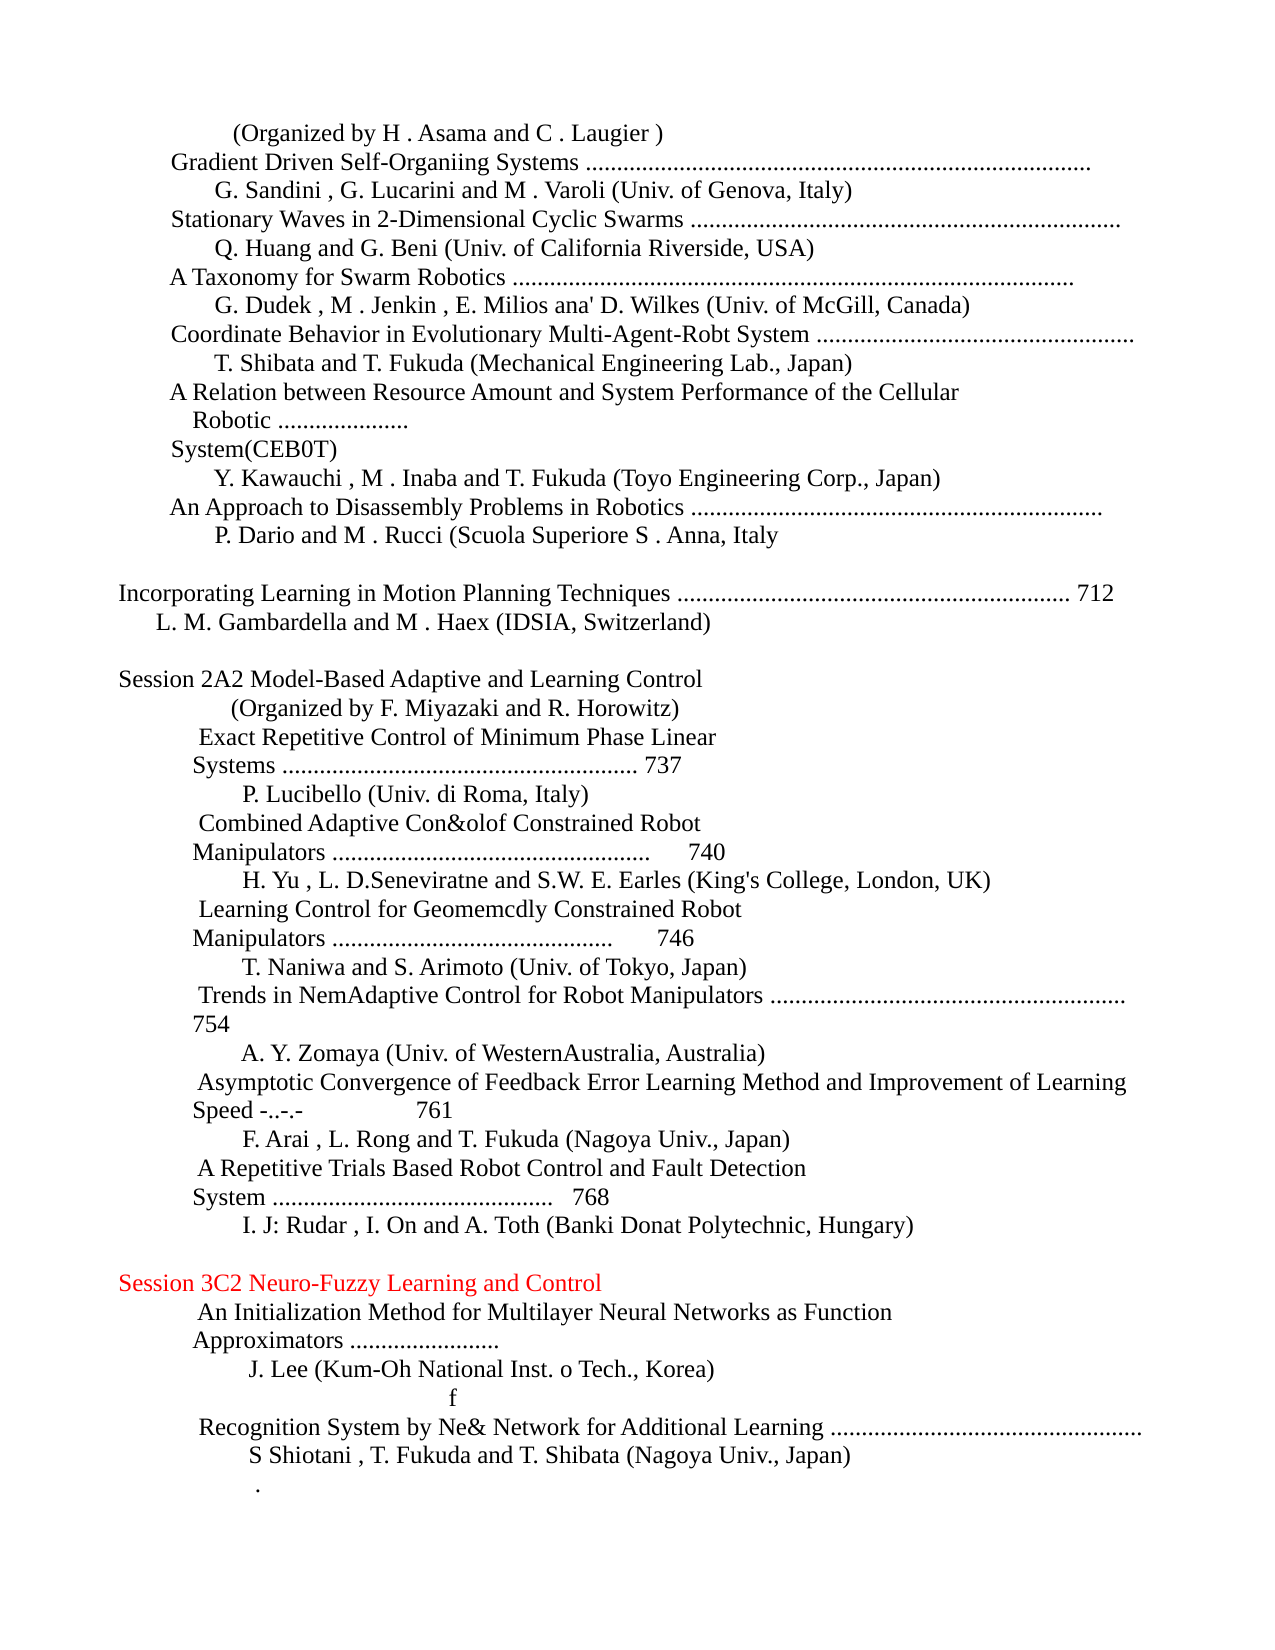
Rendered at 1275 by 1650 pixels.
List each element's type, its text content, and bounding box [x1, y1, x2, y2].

text F. Arai , L. Rong and T. Fukuda (Nagoya Univ., Japan) [192, 1124, 1157, 1153]
text H. Yu , L. D.Seneviratne and S.W. E. Earles (King's College, London, UK) [192, 866, 1157, 894]
text P. Lucibello (Univ. di Roma, Italy) [192, 779, 1157, 808]
text L. M. Gambardella and M . Haex (IDSIA, Switzerland) [118, 607, 1157, 636]
text . [192, 1469, 1157, 1498]
text A Relation between Resource Amount and System Performance of the Cellular Robotic ..................... [164, 377, 1157, 434]
text Q. Huang and G. Beni (Univ. of California Riverside, USA) [164, 233, 1157, 262]
text J. Lee (Kum-Oh National Inst. o Tech., Korea) [192, 1354, 1157, 1383]
text f [192, 1383, 1157, 1412]
text S Shiotani , T. Fukuda and T. Shibata (Nagoya Univ., Japan) [192, 1441, 1157, 1469]
text Recognition System by Ne& Network for Additional Learning .................................................. [192, 1412, 1157, 1441]
text Learning Control for Geomemcdly Constrained Robot Manipulators ............................................. 746 [192, 894, 1157, 952]
text Session 3C2 Neuro-Fuzzy Learning and Control [118, 1268, 1157, 1297]
text T. Naniwa and S. Arimoto (Univ. of Tokyo, Japan) [192, 952, 1157, 981]
text Gradient Driven Self-Organiing Systems ................................................................................. [164, 147, 1157, 176]
text (Organized by H . Asama and C . Laugier ) [120, 118, 1157, 147]
text G. Dudek , M . Jenkin , E. Milios ana' D. Wilkes (Univ. of McGill, Canada) [164, 291, 1157, 319]
text T. Shibata and T. Fukuda (Mechanical Engineering Lab., Japan) [164, 348, 1157, 377]
text Coordinate Behavior in Evolutionary Multi-Agent-Robt System ................................................... [164, 319, 1157, 348]
text (Organized by F. Miyazaki and R. Horowitz) [118, 693, 1157, 722]
text Stationary Waves in 2-Dimensional Cyclic Swarms ..................................................................... [164, 204, 1157, 233]
text System(CEB0T) [164, 434, 1157, 463]
text An Initialization Method for Multilayer Neural Networks as Function Approximators ........................ [192, 1297, 1157, 1354]
text A Repetitive Trials Based Robot Control and Fault Detection System ............................................. 768 [192, 1153, 1157, 1211]
text P. Dario and M . Rucci (Scuola Superiore S . Anna, Italy [164, 521, 1157, 549]
text Trends in NemAdaptive Control for Robot Manipulators ......................................................... 754 [192, 981, 1157, 1038]
text A. Y. Zomaya (Univ. of WesternAustralia, Australia) [192, 1038, 1157, 1067]
text Incorporating Learning in Motion Planning Techniques ............................................................... 712 [118, 578, 1157, 607]
text An Approach to Disassembly Problems in Robotics .................................................................. [164, 492, 1157, 521]
text Session 2A2 Model-Based Adaptive and Learning Control [118, 664, 1157, 693]
text G. Sandini , G. Lucarini and M . Varoli (Univ. of Genova, Italy) [164, 176, 1157, 204]
text Asymptotic Convergence of Feedback Error Learning Method and Improvement of Learning Speed -..-.- 761 [192, 1067, 1157, 1124]
text Y. Kawauchi , M . Inaba and T. Fukuda (Toyo Engineering Corp., Japan) [164, 463, 1157, 492]
text I. J: Rudar , I. On and A. Toth (Banki Donat Polytechnic, Hungary) [192, 1211, 1157, 1239]
text A Taxonomy for Swarm Robotics .......................................................................................... [164, 262, 1157, 291]
text Exact Repetitive Control of Minimum Phase Linear Systems ......................................................... 737 [192, 722, 1157, 779]
text Combined Adaptive Con&olof Constrained Robot Manipulators ................................................... 740 [192, 808, 1157, 866]
